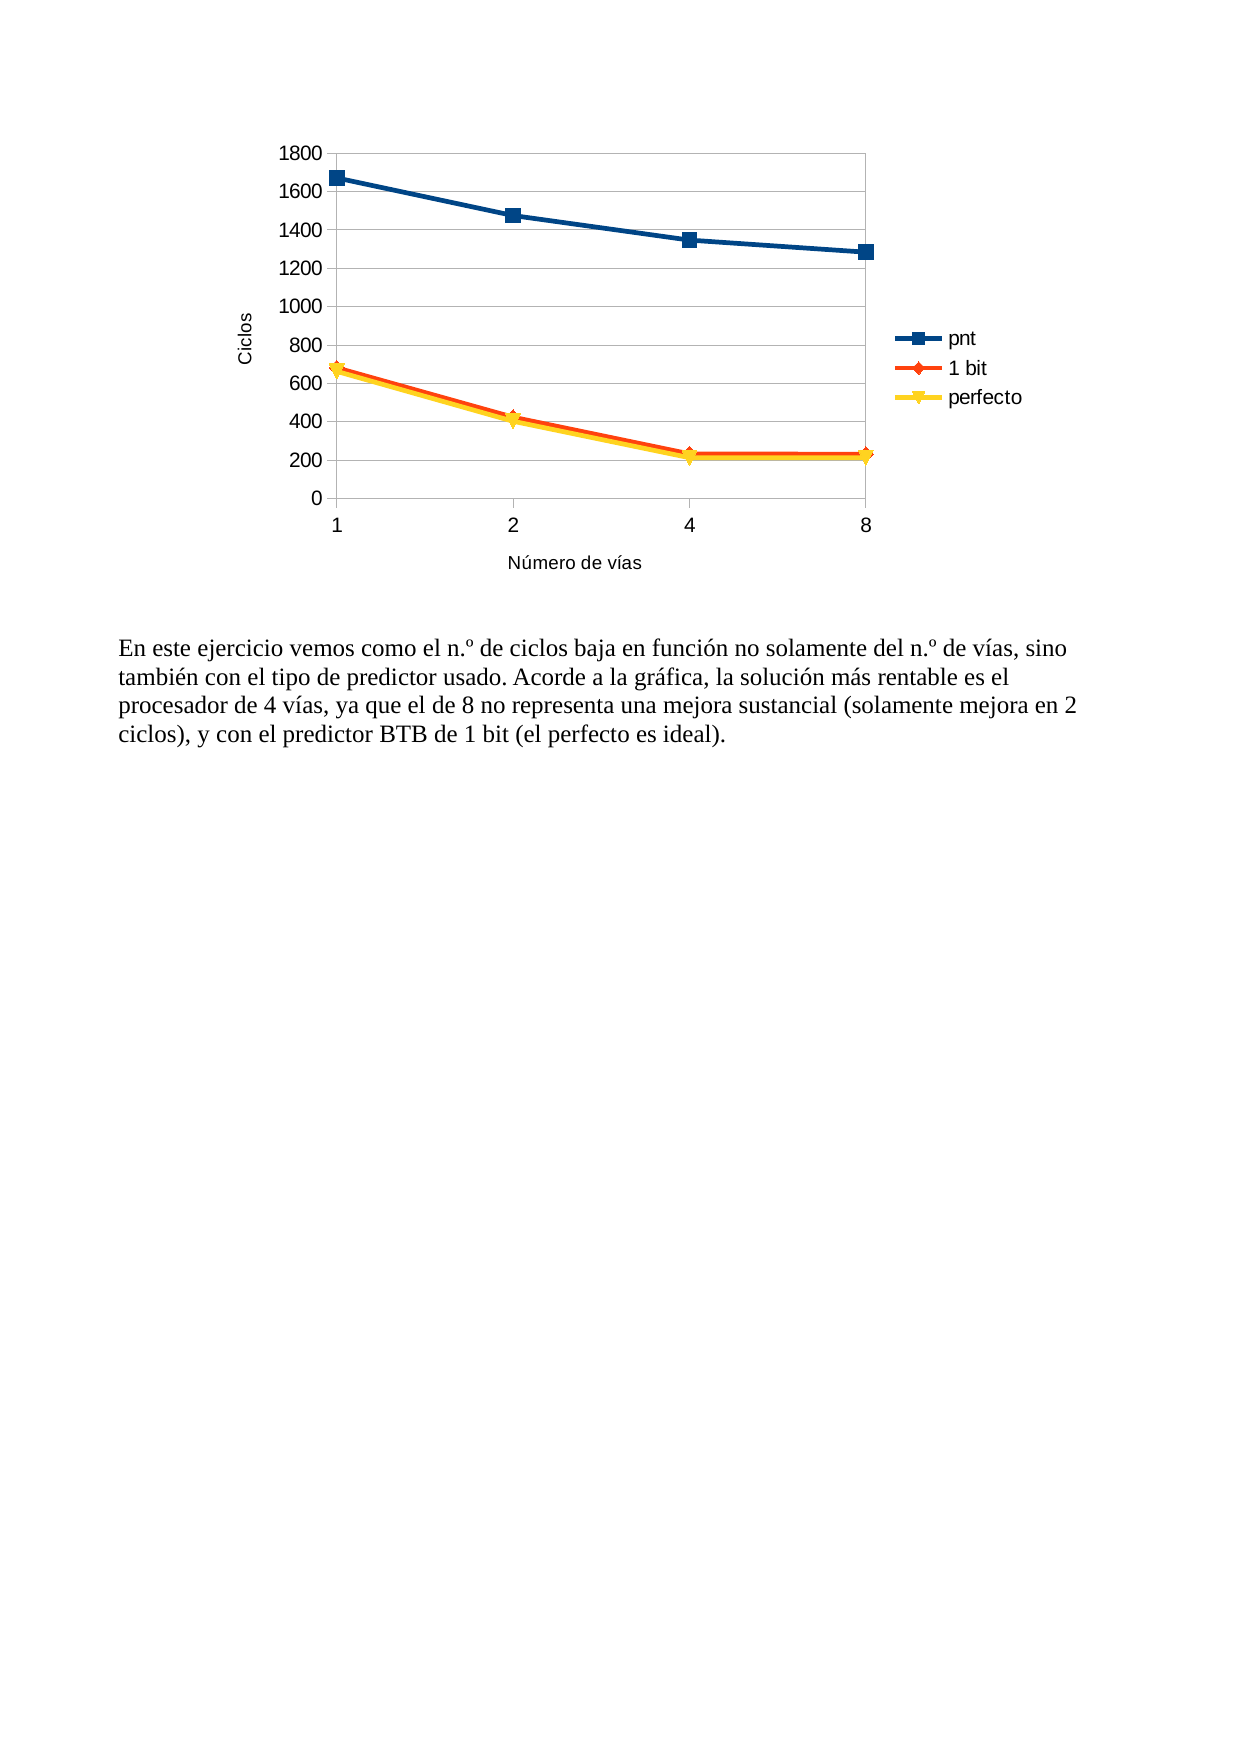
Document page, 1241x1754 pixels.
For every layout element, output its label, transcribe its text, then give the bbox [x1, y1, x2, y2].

text En este ejercicio vemos como el n.º de ciclos baja en función no solamente del n.º de vías, sino también con el tipo de predictor usado. Acorde a la gráfica, la solución más rentable es el procesador de 4 vías, ya que el de 8 no representa una mejora sustancial (solamente mejora en 2 ciclos), y con el predictor BTB de 1 bit (el perfecto es ideal). [118, 633, 1122, 748]
